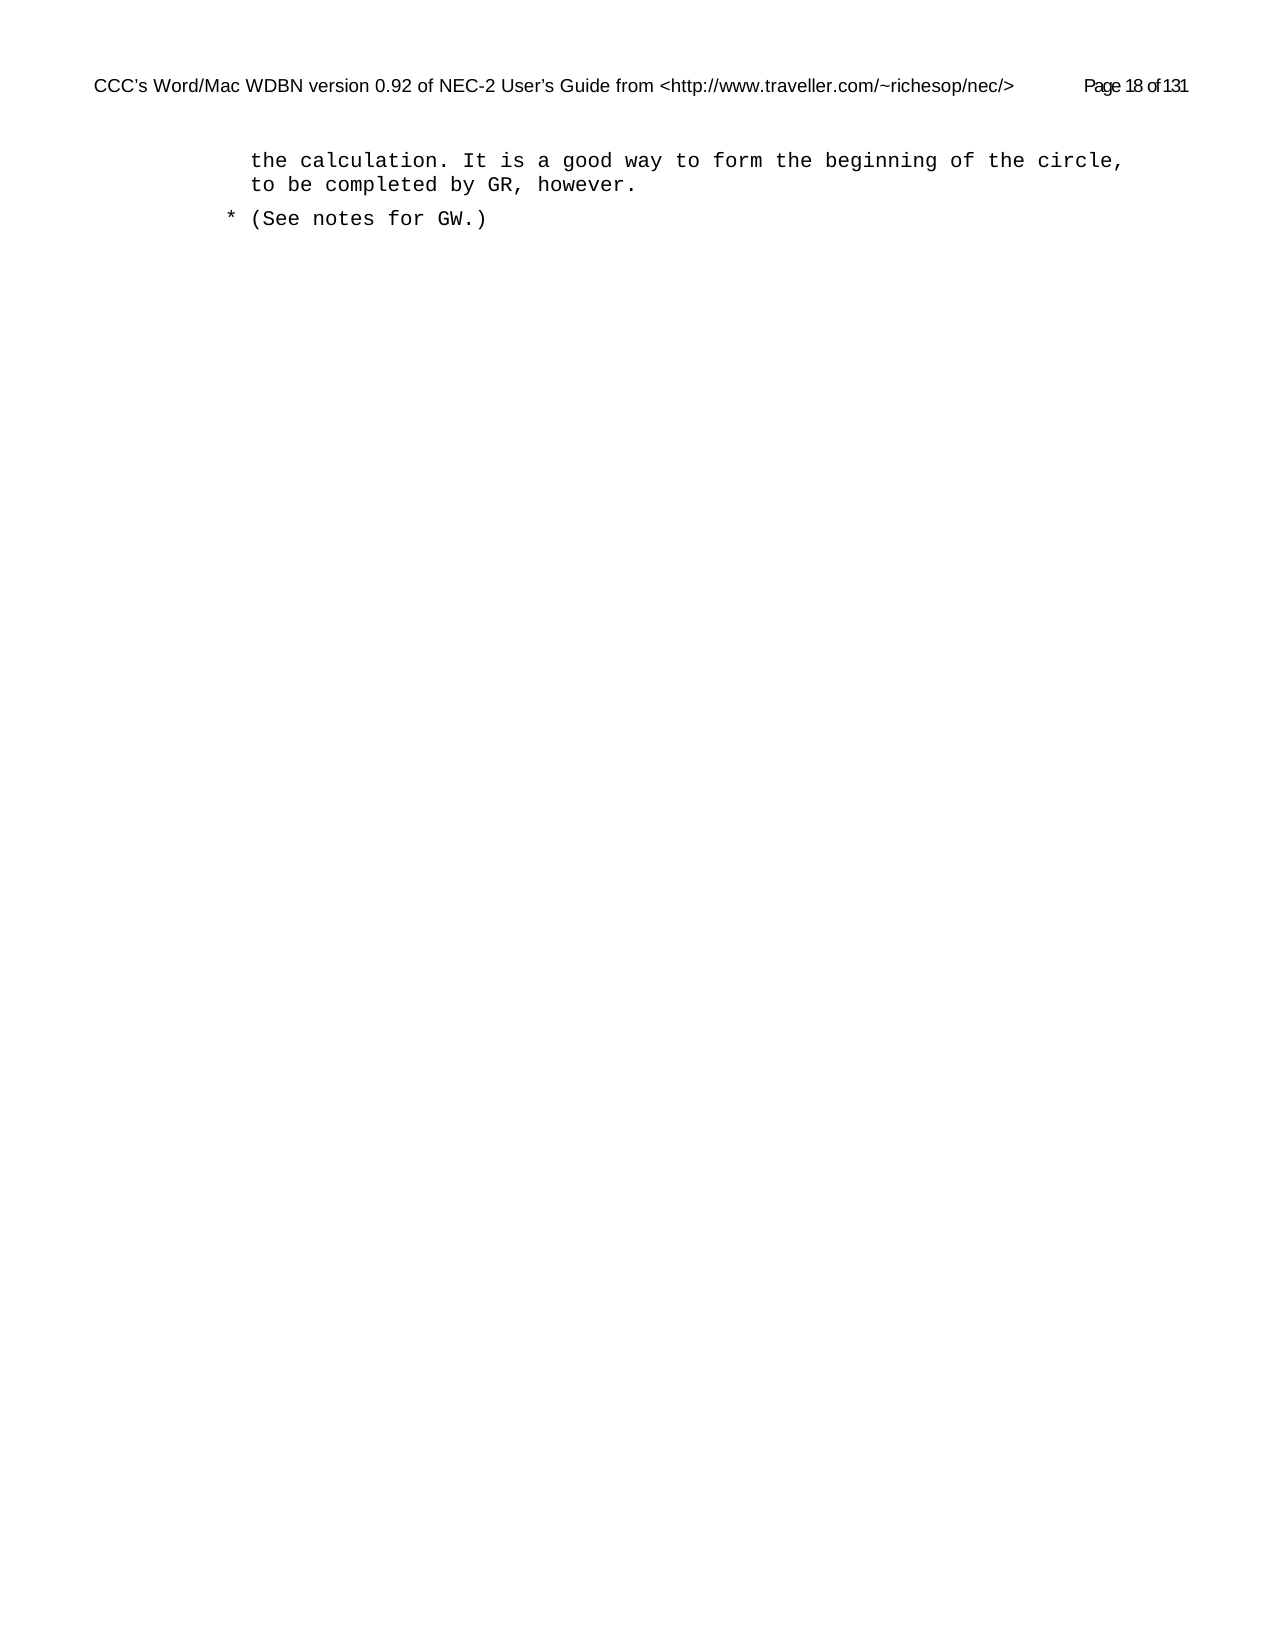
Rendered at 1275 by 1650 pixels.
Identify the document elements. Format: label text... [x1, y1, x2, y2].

text * (See notes for GW.) [187, 208, 1181, 232]
text to be completed by GR, however. [187, 174, 1181, 198]
text the calculation. It is a good way to form the beginning of the circle, [187, 150, 1181, 174]
